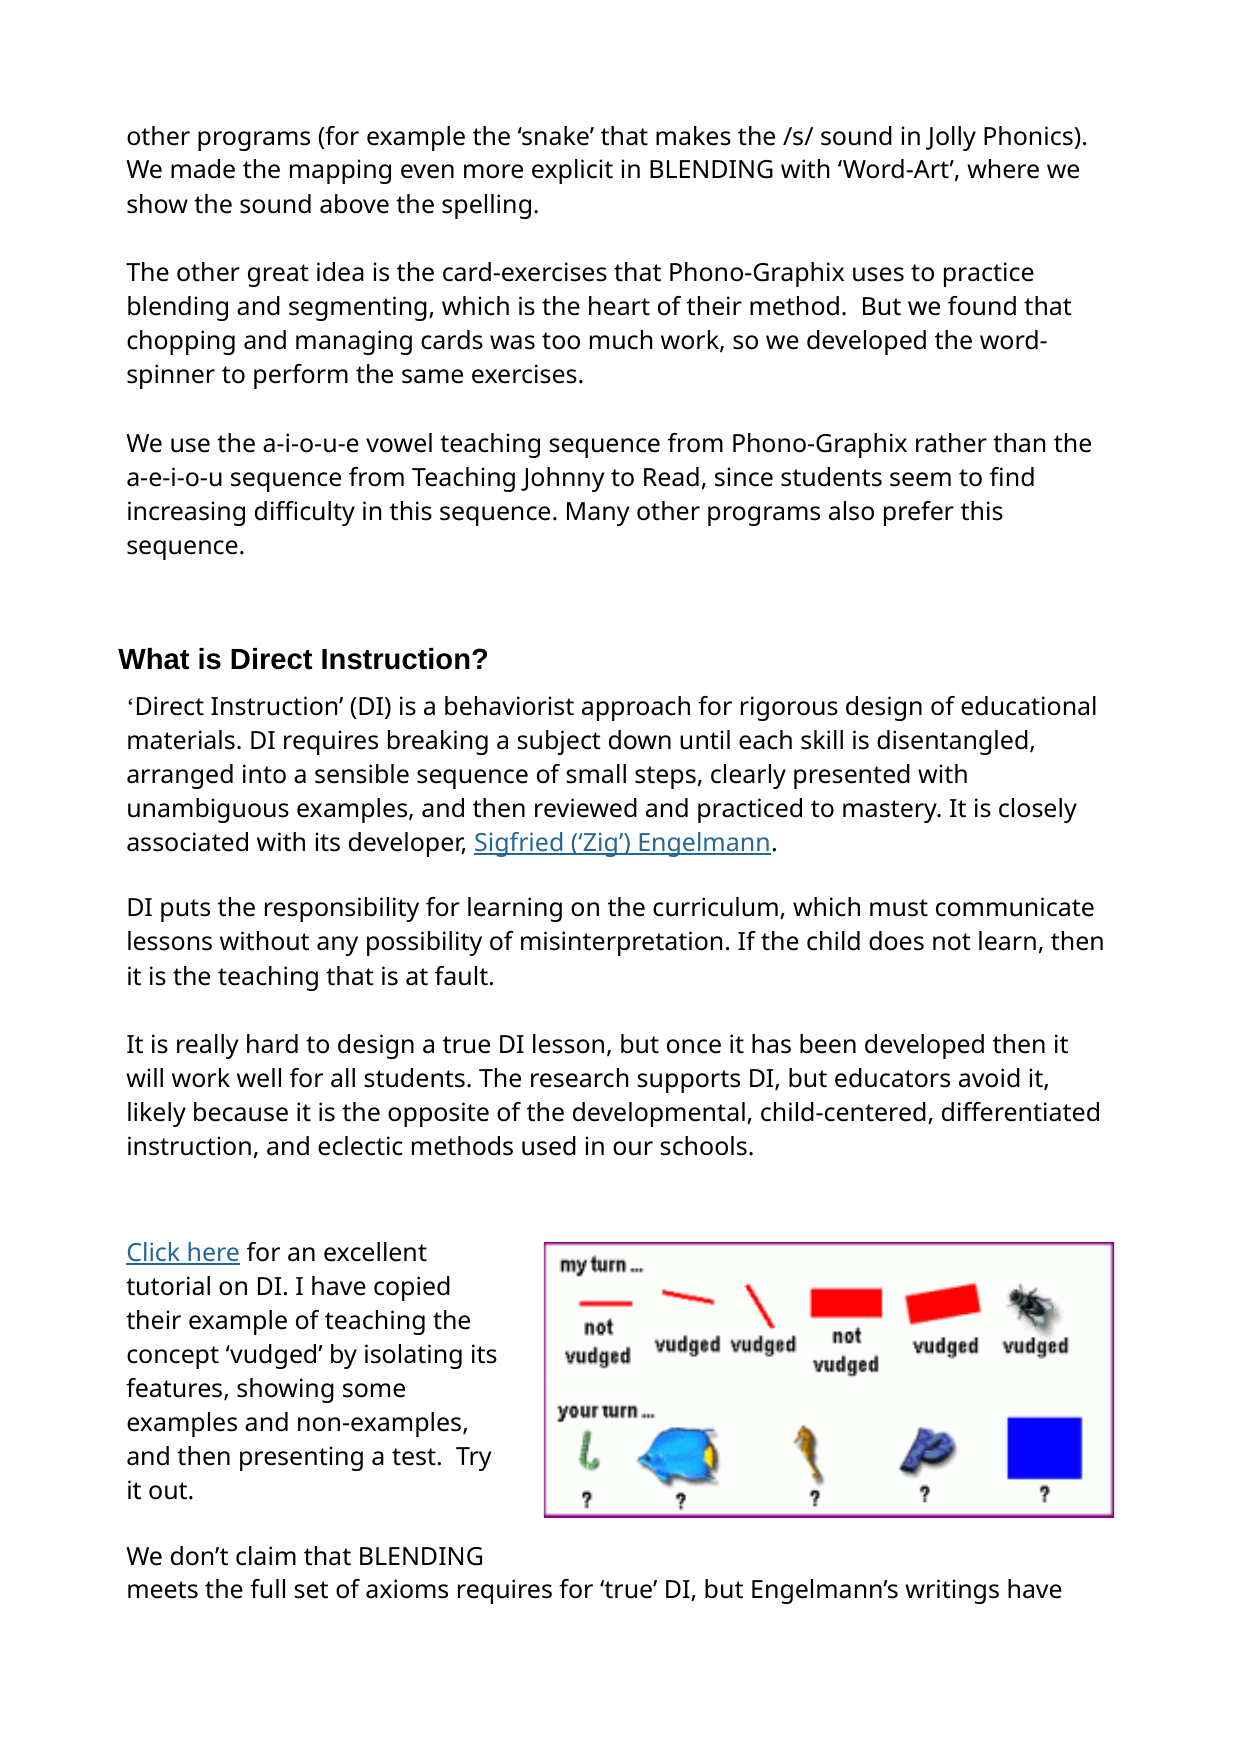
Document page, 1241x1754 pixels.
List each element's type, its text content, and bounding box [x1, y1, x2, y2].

text ‘Direct Instruction’ (DI) is a behaviorist approach for rigorous design of educational materials. DI requires breaking a subject down until each skill is disentangled, arranged into a sensible sequence of small steps, clearly presented with unambiguous examples, and then reviewed and practiced to mastery. It is closely associated with its developer, Sigfried (‘Zig’) Engelmann. [126, 688, 1114, 859]
subtitle What is Direct Instruction? [118, 642, 1122, 676]
text Click here for an excellent tutorial on DI. I have copied their example of teaching the concept ‘vudged’ by isolating its features, showing some examples and non-examples, and then presenting a test. Try it out. [126, 1234, 1114, 1507]
text We use the a-i-o-u-e vowel teaching sequence from Phono-Graphix rather than the a-e-i-o-u sequence from Teaching Johnny to Read, since students seem to find increasing difficulty in this sequence. Many other programs also prefer this sequence. [126, 425, 1114, 562]
text We don’t claim that BLENDING meets the full set of axioms requires for ‘true’ DI, but Engelmann’s writings have [126, 1538, 1114, 1606]
picture [543, 1242, 1115, 1518]
text other programs (for example the ‘snake’ that makes the /s/ sound in Jolly Phonics). We made the mapping even more explicit in BLENDING with ‘Word-Art’, where we show the sound above the spelling. [126, 118, 1114, 220]
text It is really hard to design a true DI lesson, but once it has been developed then it will work well for all students. The research supports DI, but educators avoid it, likely because it is the opposite of the developmental, child-centered, differentiated instruction, and eclectic methods used in our schools. [126, 1027, 1114, 1163]
text DI puts the responsibility for learning on the curriculum, which must communicate lessons without any possibility of misinterpretation. If the child does not learn, then it is the teaching that is at fault. [126, 890, 1114, 992]
text The other great idea is the card-exercises that Phono-Graphix uses to practice blending and segmenting, which is the heart of their method. But we found that chopping and managing cards was too much work, so we developed the word-spinner to perform the same exercises. [126, 255, 1114, 391]
